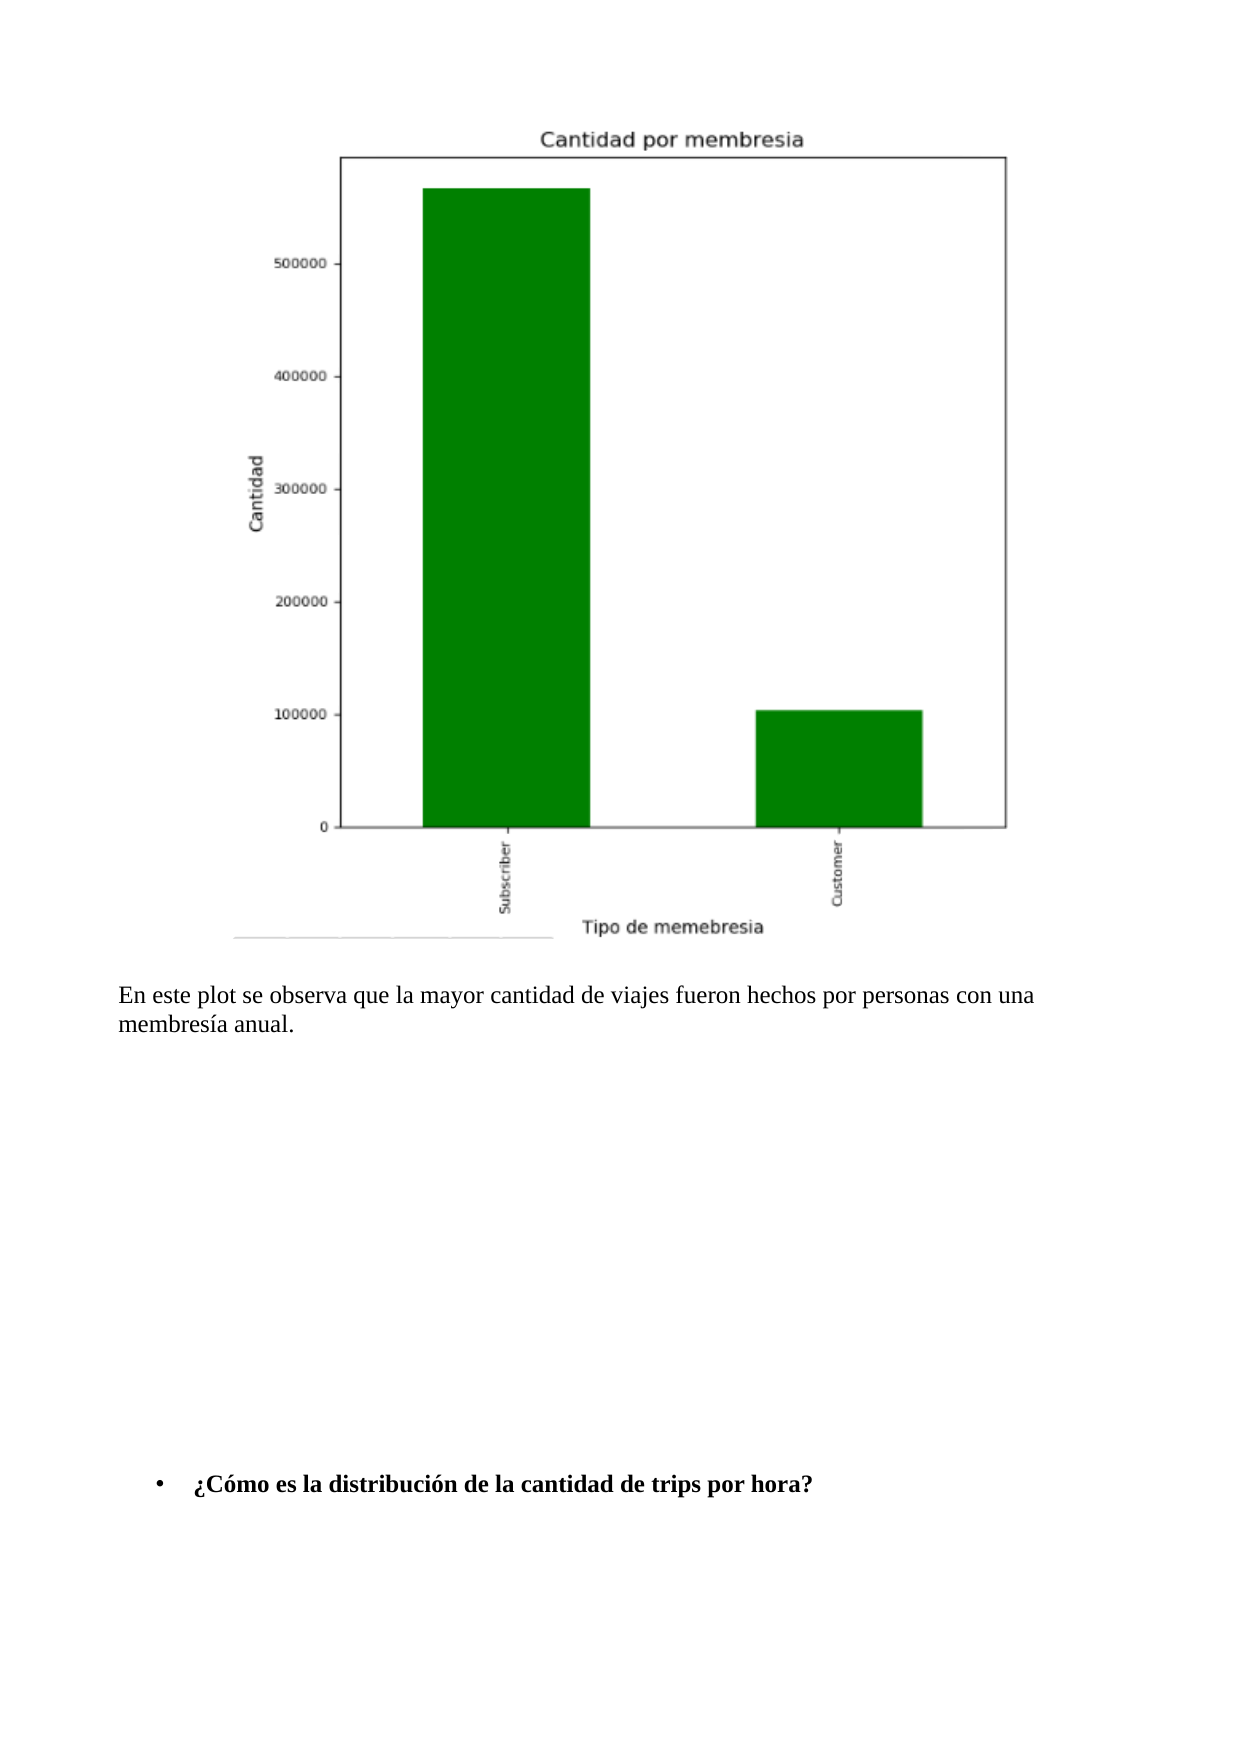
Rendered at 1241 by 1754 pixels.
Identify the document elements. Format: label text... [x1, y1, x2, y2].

picture [250, 131, 1056, 942]
list ¿Cómo es la distribución de la cantidad de trips por hora? [156, 1469, 1122, 1498]
text En este plot se observa que la mayor cantidad de viajes fueron hechos por personas con una membresía anual. [118, 981, 1122, 1038]
